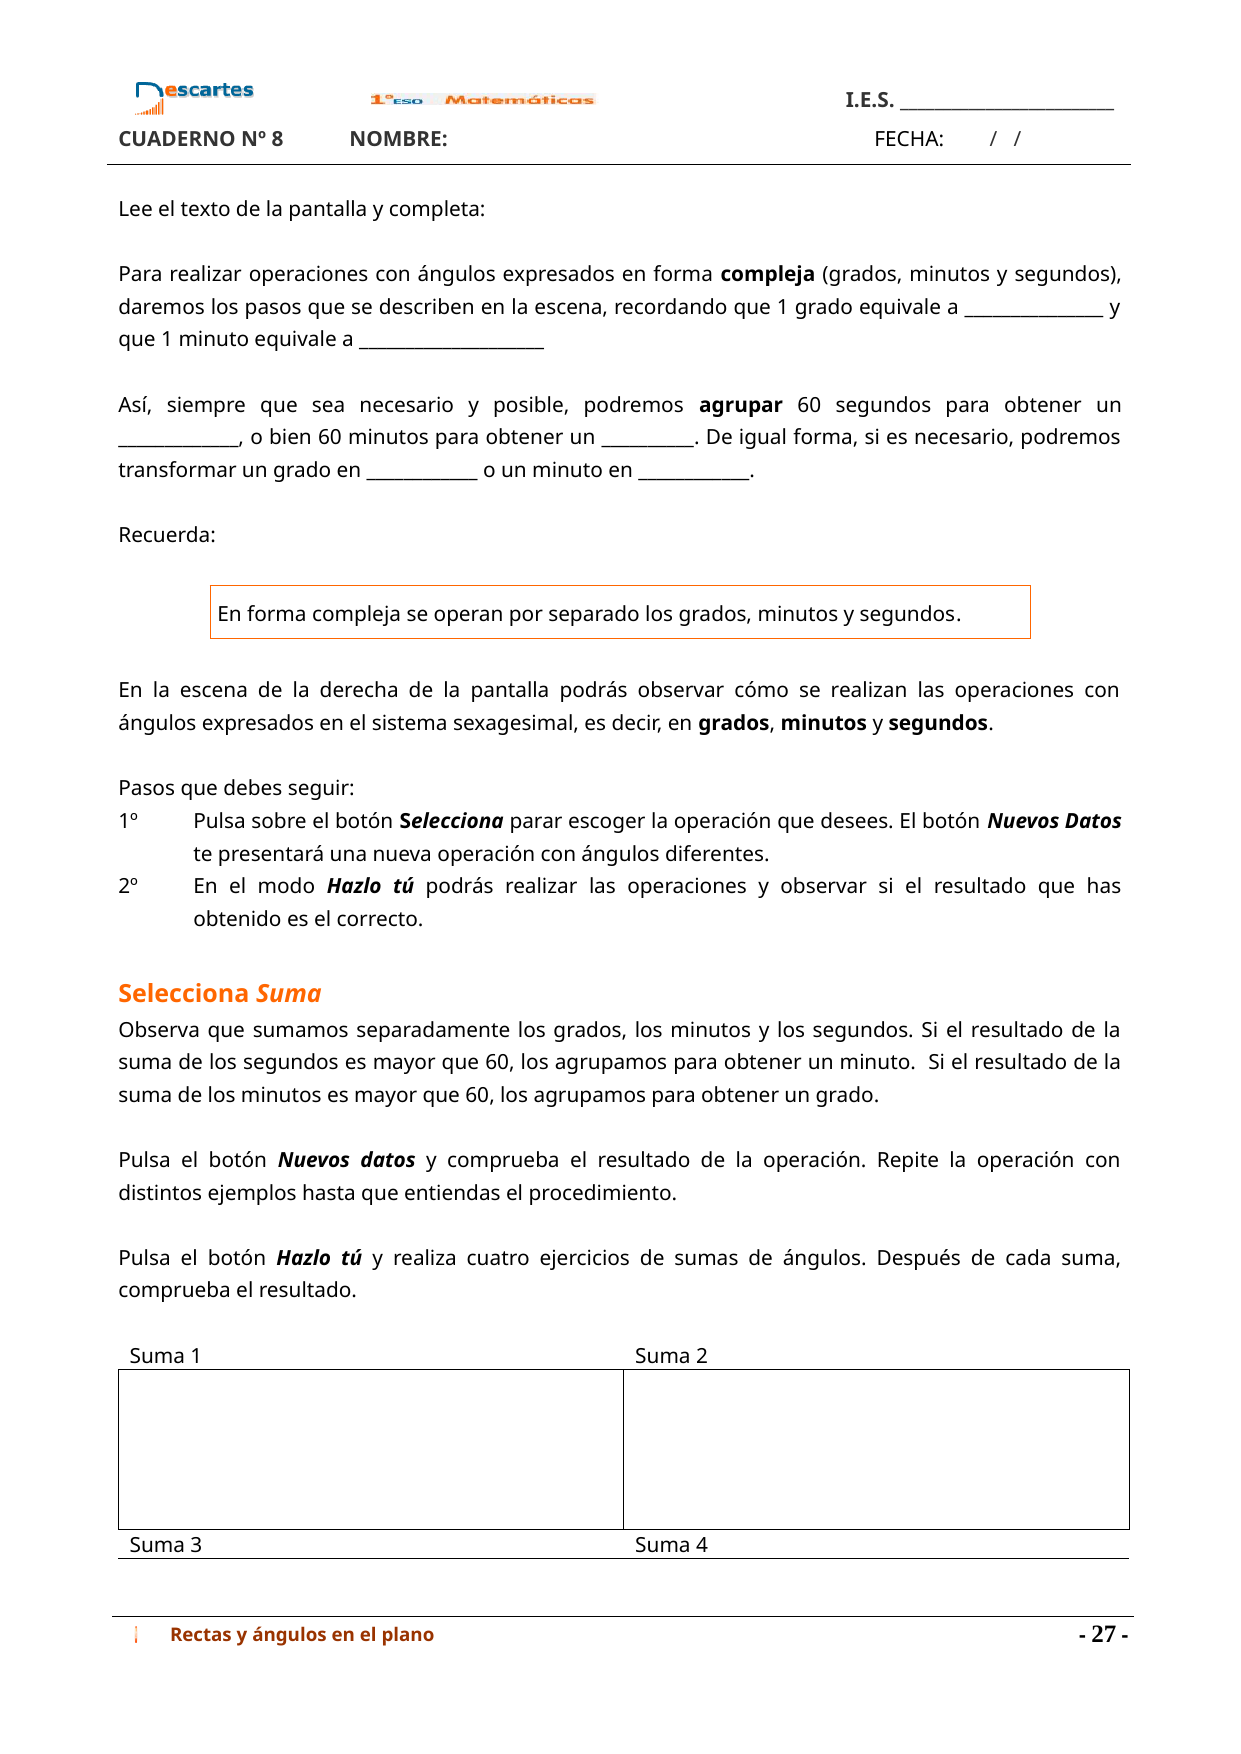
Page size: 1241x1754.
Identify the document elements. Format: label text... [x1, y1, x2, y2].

text En la escena de la derecha de la pantalla podrás observar cómo se realizan las operaciones con ángulos expresados en el sistema sexagesimal, es decir, en grados, minutos y segundos. [118, 676, 1122, 737]
text Para realizar operaciones con ángulos expresados en forma compleja (grados, minutos y segundos), daremos los pasos que se describen en la escena, recordando que 1 grado equivale a _______________ y que 1 minuto equivale a ____________________ [118, 259, 1122, 353]
table_cell Suma 3 [118, 1530, 624, 1558]
table_cell Suma 4 [624, 1530, 1129, 1558]
table_cell [624, 1370, 1129, 1529]
text Pulsa el botón Hazlo tú y realiza cuatro ejercicios de sumas de ángulos. Después de cada suma, comprueba el resultado. [118, 1243, 1122, 1304]
table_cell [119, 1370, 623, 1529]
picture [134, 1626, 138, 1643]
text 2º En el modo Hazlo tú podrás realizar las operaciones y observar si el resultado que has obtenido es el correcto. [118, 871, 1122, 932]
text En forma compleja se operan por separado los grados, minutos y segundos. [217, 599, 1023, 626]
table_header Suma 1 [118, 1341, 624, 1369]
text Así, siempre que sea necesario y posible, podremos agrupar 60 segundos para obtener un _____________, o bien 60 minutos para obtener un __________. De igual forma, si es necesario, podremos transformar un grado en ____________ o un minuto en ____________. [118, 390, 1122, 483]
table_header Suma 2 [624, 1341, 1129, 1369]
text Observa que sumamos separadamente los grados, los minutos y los segundos. Si el resultado de la suma de los segundos es mayor que 60, los agrupamos para obtener un minuto. Si el resultado de la suma de los minutos es mayor que 60, los agrupamos para obtener un grado. [118, 1015, 1122, 1108]
picture [371, 93, 599, 105]
text Selecciona Suma [118, 976, 1122, 1010]
picture [134, 82, 257, 115]
text 1º Pulsa sobre el botón Selecciona parar escoger la operación que desees. El botón Nuevos Datos te presentará una nueva operación con ángulos diferentes. [118, 806, 1122, 867]
text Lee el texto de la pantalla y completa: [118, 194, 1122, 222]
text Pasos que debes seguir: [118, 773, 1122, 802]
text Recuerda: [118, 520, 1122, 548]
text Pulsa el botón Nuevos datos y comprueba el resultado de la operación. Repite la operación con distintos ejemplos hasta que entiendas el procedimiento. [118, 1145, 1122, 1206]
